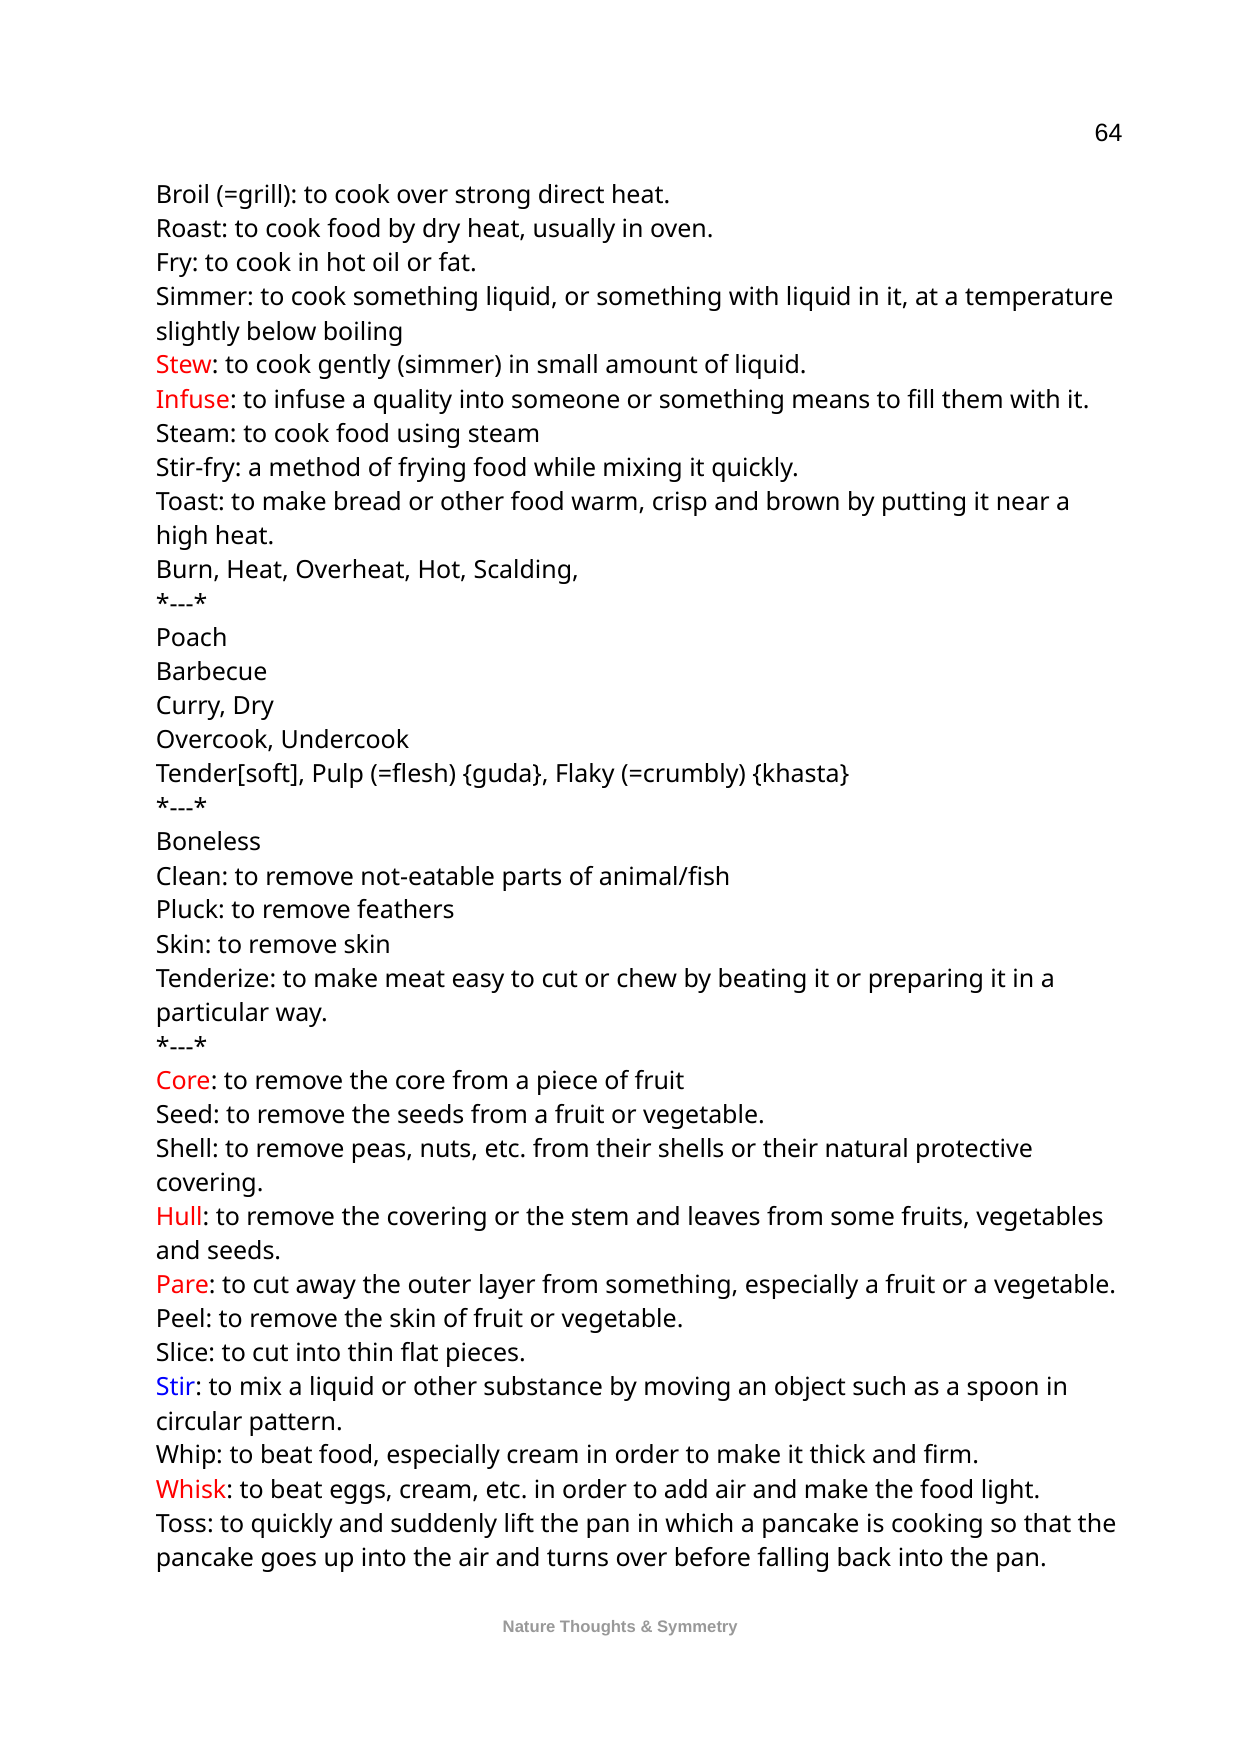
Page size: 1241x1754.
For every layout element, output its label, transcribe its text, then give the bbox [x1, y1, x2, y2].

text Barbecue [156, 654, 1122, 688]
text Clean: to remove not-eatable parts of animal/fish [156, 858, 1122, 892]
text Hull: to remove the covering or the stem and leaves from some fruits, vegetables and seeds. [156, 1199, 1122, 1267]
text Core: to remove the core from a piece of fruit [156, 1062, 1122, 1097]
text Poach [156, 620, 1122, 654]
text Roast: to cook food by dry heat, usually in oven. [156, 211, 1122, 245]
text Infuse: to infuse a quality into someone or something means to fill them with it. [156, 381, 1122, 415]
text Overcook, Undercook [156, 722, 1122, 756]
text Steam: to cook food using steam [156, 415, 1122, 449]
text Simmer: to cook something liquid, or something with liquid in it, at a temperature slightly below boiling [156, 279, 1122, 347]
text Curry, Dry [156, 688, 1122, 722]
text Fry: to cook in hot oil or fat. [156, 245, 1122, 279]
text Slice: to cut into thin flat pieces. [156, 1335, 1122, 1369]
text Stir-fry: a method of frying food while mixing it quickly. [156, 449, 1122, 483]
text Toast: to make bread or other food warm, crisp and brown by putting it near a high heat. [156, 483, 1122, 552]
text *---* [156, 790, 1122, 824]
text Shell: to remove peas, nuts, etc. from their shells or their natural protective covering. [156, 1131, 1122, 1199]
text *---* [156, 586, 1122, 620]
text Stir: to mix a liquid or other substance by moving an object such as a spoon in circular pattern. [156, 1369, 1122, 1437]
text *---* [156, 1028, 1122, 1062]
text Whisk: to beat eggs, cream, etc. in order to add air and make the food light. [156, 1471, 1122, 1505]
text Broil (=grill): to cook over strong direct heat. [156, 177, 1122, 211]
text Pare: to cut away the outer layer from something, especially a fruit or a vegetable. [156, 1267, 1122, 1301]
text Tender[soft], Pulp (=flesh) {guda}, Flaky (=crumbly) {khasta} [156, 756, 1122, 790]
text Skin: to remove skin [156, 926, 1122, 960]
text Toss: to quickly and suddenly lift the pan in which a pancake is cooking so that the pancake goes up into the air and turns over before falling back into the pan. [156, 1505, 1122, 1573]
text Peel: to remove the skin of fruit or vegetable. [156, 1301, 1122, 1335]
text Seed: to remove the seeds from a fruit or vegetable. [156, 1097, 1122, 1131]
text Whip: to beat food, especially cream in order to make it thick and firm. [156, 1437, 1122, 1471]
text Boneless [156, 824, 1122, 858]
text Burn, Heat, Overheat, Hot, Scalding, [156, 552, 1122, 586]
text Pluck: to remove feathers [156, 892, 1122, 926]
text Tenderize: to make meat easy to cut or chew by beating it or preparing it in a particular way. [156, 960, 1122, 1028]
text Stew: to cook gently (simmer) in small amount of liquid. [156, 347, 1122, 381]
